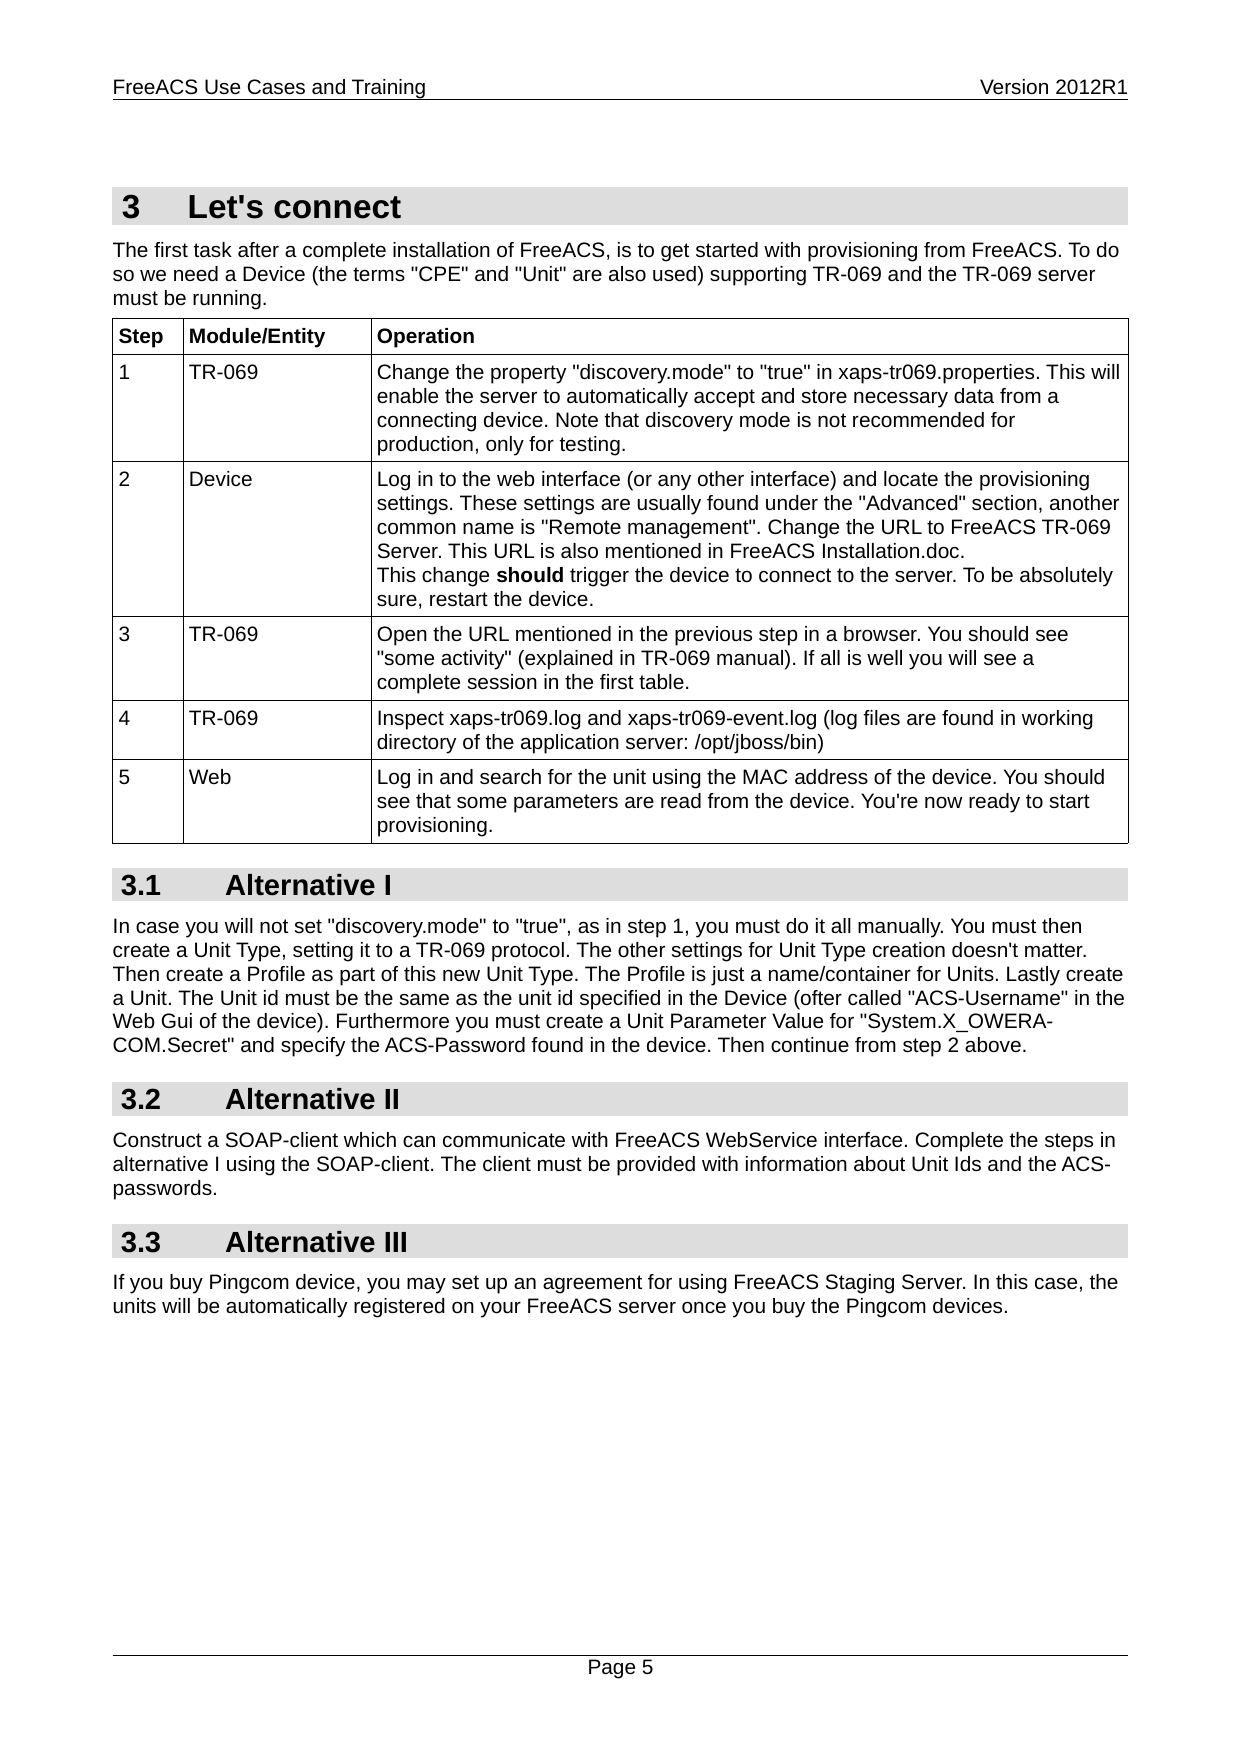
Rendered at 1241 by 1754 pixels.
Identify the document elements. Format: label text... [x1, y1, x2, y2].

text Construct a SOAP-client which can communicate with FreeACS WebService interface. Complete the steps in alternative I using the SOAP-client. The client must be provided with information about Unit Ids and the ACS-passwords. [112, 1128, 1128, 1199]
table_cell 5 [113, 760, 183, 843]
table_cell Log in and search for the unit using the MAC address of the device. You should see that some parameters are read from the device. You're now ready to start provisioning. [372, 760, 1128, 843]
table_cell Web [184, 760, 371, 843]
table_cell Change the property "discovery.mode" to "true" in xaps-tr069.properties. This will enable the server to automatically accept and store necessary data from a connecting device. Note that discovery mode is not recommended for production, only for testing. [372, 355, 1128, 461]
table_cell Log in to the web interface (or any other interface) and locate the provisioning settings. These settings are usually found under the "Advanced" section, another common name is "Remote management". Change the URL to FreeACS TR-069 Server. This URL is also mentioned in FreeACS Installation.doc. This change should trigger the device to connect to the server. To be absolutely sure, restart the device. [372, 462, 1128, 616]
subtitle Alternative I [112, 868, 1128, 901]
table_cell 3 [113, 617, 183, 700]
text The first task after a complete installation of FreeACS, is to get started with provisioning from FreeACS. To do so we need a Device (the terms "CPE" and "Unit" are also used) supporting TR-069 and the TR-069 server must be running. [112, 237, 1128, 309]
text If you buy Pingcom device, you may set up an agreement for using FreeACS Staging Server. In this case, the units will be automatically registered on your FreeACS server once you buy the Pingcom devices. [112, 1270, 1128, 1318]
subtitle Alternative III [112, 1224, 1128, 1258]
table_header Operation [372, 319, 1128, 354]
table_cell TR-069 [184, 617, 371, 700]
table_header Step [113, 319, 183, 354]
table_header Module/Entity [184, 319, 371, 354]
table_cell TR-069 [184, 355, 371, 461]
subtitle Alternative II [112, 1082, 1128, 1116]
table_cell Device [184, 462, 371, 616]
subtitle Let's connect [112, 187, 1128, 225]
table_cell TR-069 [184, 701, 371, 759]
table_cell Open the URL mentioned in the previous step in a browser. You should see "some activity" (explained in TR-069 manual). If all is well you will see a complete session in the first table. [372, 617, 1128, 700]
table_cell 1 [113, 355, 183, 461]
table_cell 2 [113, 462, 183, 616]
table_cell Inspect xaps-tr069.log and xaps-tr069-event.log (log files are found in working directory of the application server: /opt/jboss/bin) [372, 701, 1128, 759]
text In case you will not set "discovery.mode" to "true", as in step 1, you must do it all manually. You must then create a Unit Type, setting it to a TR-069 protocol. The other settings for Unit Type creation doesn't matter. Then create a Profile as part of this new Unit Type. The Profile is just a name/container for Units. Lastly create a Unit. The Unit id must be the same as the unit id specified in the Device (ofter called "ACS-Username" in the Web Gui of the device). Furthermore you must create a Unit Parameter Value for "System.X_OWERA-COM.Secret" and specify the ACS-Password found in the device. Then continue from step 2 above. [112, 913, 1128, 1057]
table_cell 4 [113, 701, 183, 759]
